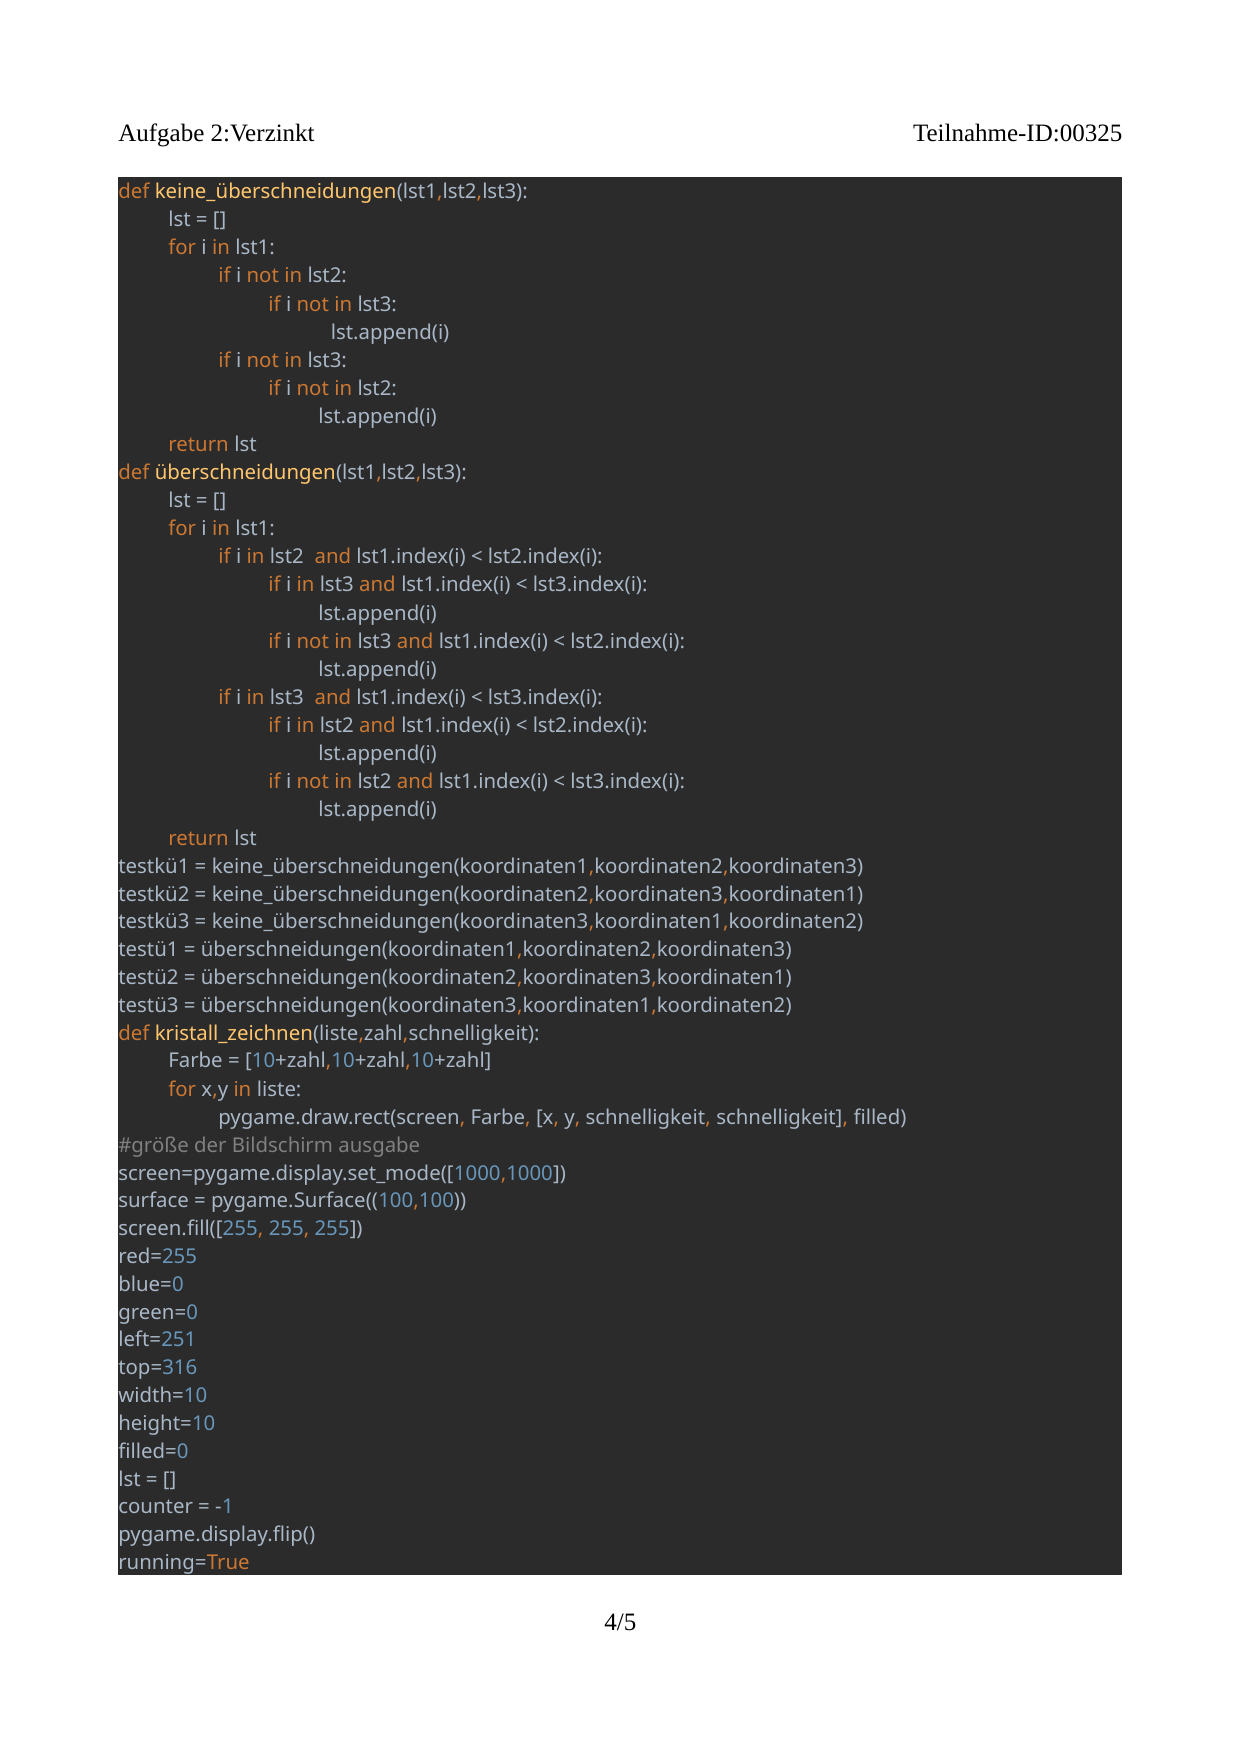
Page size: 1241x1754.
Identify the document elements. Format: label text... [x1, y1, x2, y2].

text testü3 = überschneidungen(koordinaten3,koordinaten1,koordinaten2) [118, 990, 1122, 1018]
text Farbe = [10+zahl,10+zahl,10+zahl] [118, 1046, 1122, 1074]
text blue=0 [118, 1269, 1122, 1297]
text lst = [] [118, 486, 1122, 514]
text screen.fill([255, 255, 255]) [118, 1214, 1122, 1242]
text pygame.draw.rect(screen, Farbe, [x, y, schnelligkeit, schnelligkeit], filled) [118, 1102, 1122, 1130]
text for x,y in liste: [118, 1074, 1122, 1102]
text if i in lst3 and lst1.index(i) < lst3.index(i): [118, 682, 1122, 711]
text green=0 [118, 1297, 1122, 1325]
text def überschneidungen(lst1,lst2,lst3): [118, 458, 1122, 486]
text testkü2 = keine_überschneidungen(koordinaten2,koordinaten3,koordinaten1) [118, 879, 1122, 907]
text if i not in lst2 and lst1.index(i) < lst3.index(i): [118, 767, 1122, 795]
text if i not in lst3: [118, 345, 1122, 373]
text pygame.display.flip() [118, 1520, 1122, 1547]
text return lst [118, 430, 1122, 458]
text running=True [118, 1547, 1122, 1575]
text if i not in lst2: [118, 373, 1122, 402]
text if i not in lst3: [118, 289, 1122, 317]
text testkü3 = keine_überschneidungen(koordinaten3,koordinaten1,koordinaten2) [118, 907, 1122, 935]
text lst = [] [118, 1464, 1122, 1492]
text if i not in lst3 and lst1.index(i) < lst2.index(i): [118, 626, 1122, 654]
text lst.append(i) [118, 402, 1122, 430]
text if i not in lst2: [118, 261, 1122, 289]
text lst.append(i) [118, 317, 1122, 345]
text def keine_überschneidungen(lst1,lst2,lst3): [118, 177, 1122, 205]
text testü1 = überschneidungen(koordinaten1,koordinaten2,koordinaten3) [118, 935, 1122, 962]
text testkü1 = keine_überschneidungen(koordinaten1,koordinaten2,koordinaten3) [118, 851, 1122, 879]
text height=10 [118, 1408, 1122, 1436]
text red=255 [118, 1242, 1122, 1269]
text lst.append(i) [118, 739, 1122, 767]
text surface = pygame.Surface((100,100)) [118, 1186, 1122, 1214]
text if i in lst2 and lst1.index(i) < lst2.index(i): [118, 542, 1122, 570]
text left=251 [118, 1325, 1122, 1353]
text lst = [] [118, 205, 1122, 233]
text def kristall_zeichnen(liste,zahl,schnelligkeit): [118, 1018, 1122, 1046]
text lst.append(i) [118, 654, 1122, 682]
text #größe der Bildschirm ausgabe [118, 1130, 1122, 1158]
text lst.append(i) [118, 598, 1122, 626]
text if i in lst2 and lst1.index(i) < lst2.index(i): [118, 711, 1122, 739]
text for i in lst1: [118, 514, 1122, 542]
text lst.append(i) [118, 795, 1122, 823]
text filled=0 [118, 1436, 1122, 1464]
text if i in lst3 and lst1.index(i) < lst3.index(i): [118, 570, 1122, 598]
text for i in lst1: [118, 233, 1122, 261]
text testü2 = überschneidungen(koordinaten2,koordinaten3,koordinaten1) [118, 962, 1122, 990]
text screen=pygame.display.set_mode([1000,1000]) [118, 1158, 1122, 1186]
text counter = -1 [118, 1492, 1122, 1520]
text width=10 [118, 1381, 1122, 1408]
text top=316 [118, 1353, 1122, 1381]
text return lst [118, 823, 1122, 851]
